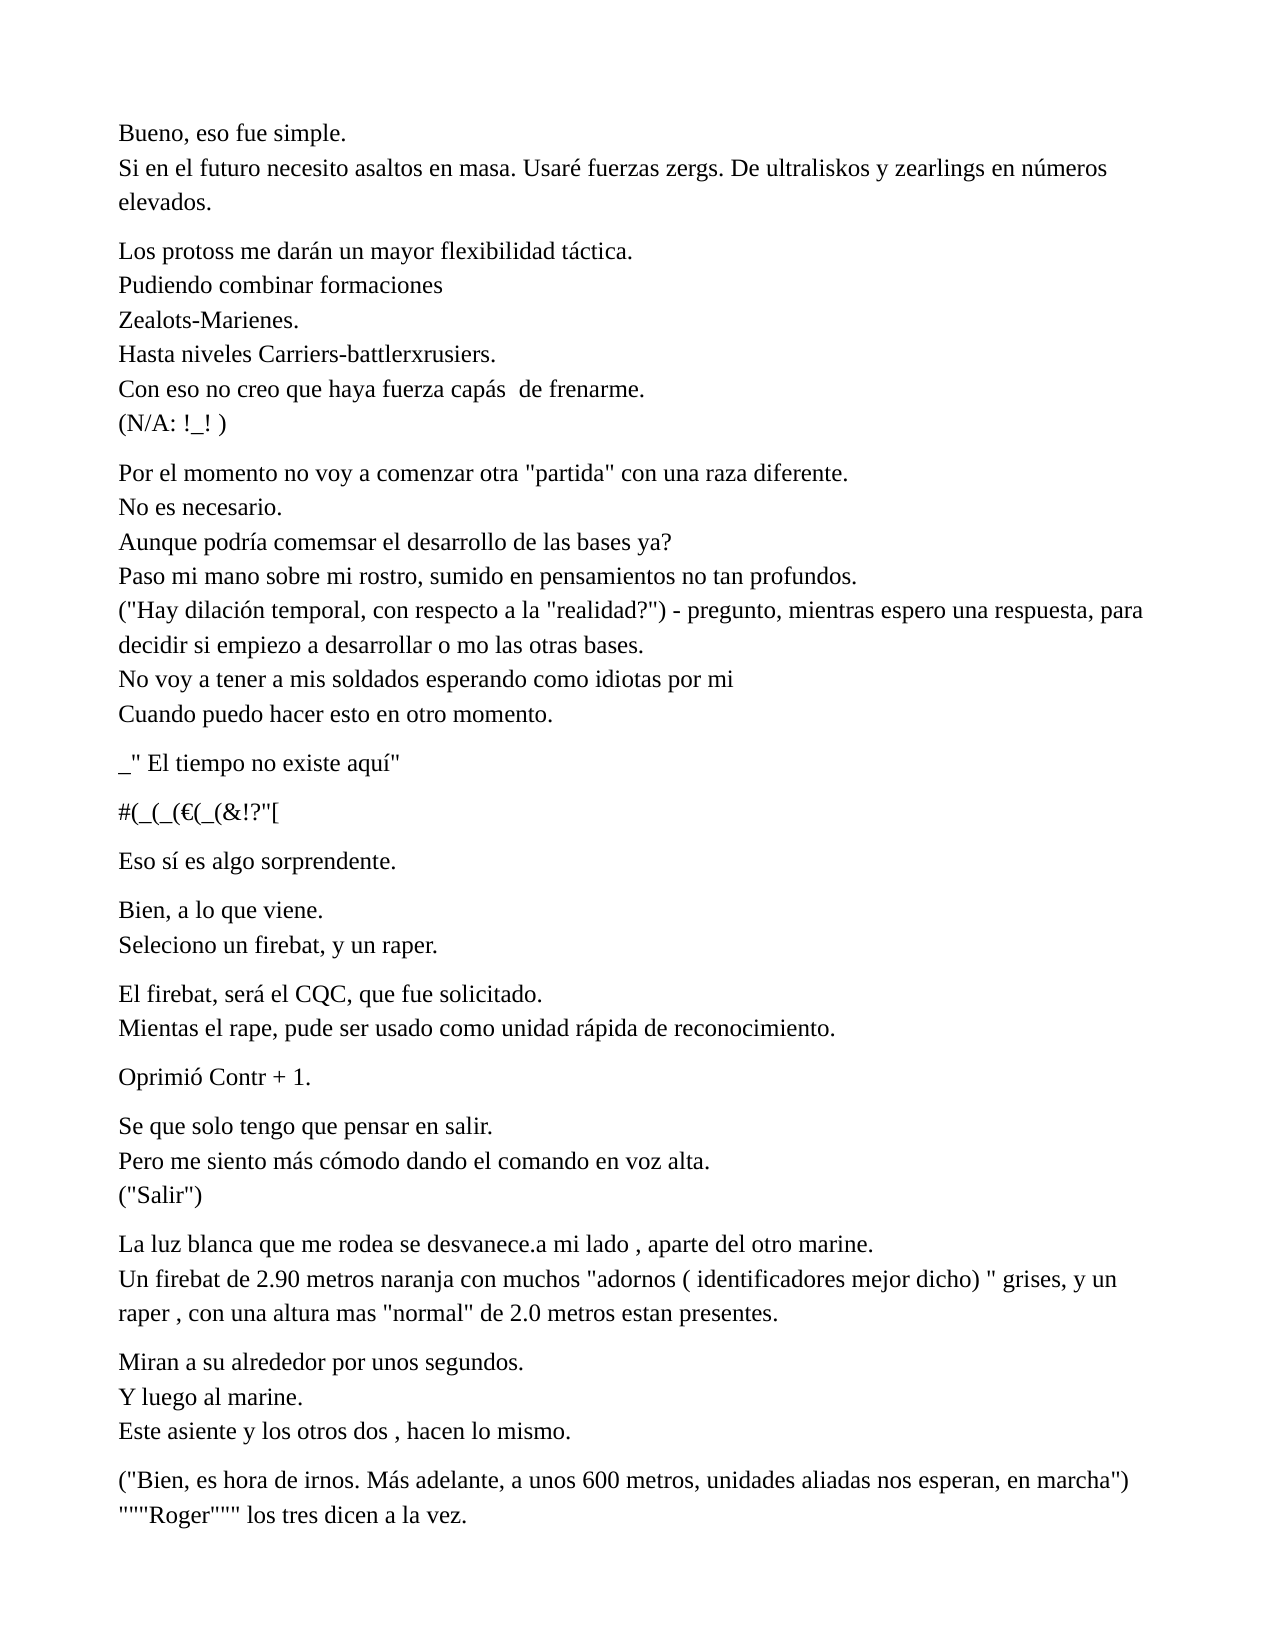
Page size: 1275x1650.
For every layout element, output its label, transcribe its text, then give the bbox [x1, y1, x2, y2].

text Se que solo tengo que pensar en salir. Pero me siento más cómodo dando el comando en voz alta. ("Salir") [118, 1111, 1157, 1209]
text Los protoss me darán un mayor flexibilidad táctica. Pudiendo combinar formaciones Zealots-Marienes. Hasta niveles Carriers-battlerxrusiers. Con eso no creo que haya fuerza capás de frenarme. (N/A: !_! ) [118, 236, 1157, 437]
text #(_(_(€(_(&!?"[ [118, 797, 1157, 826]
text La luz blanca que me rodea se desvanece.a mi lado , aparte del otro marine. Un firebat de 2.90 metros naranja con muchos "adornos ( identificadores mejor dicho) " grises, y un raper , con una altura mas "normal" de 2.0 metros estan presentes. [118, 1229, 1157, 1327]
text Por el momento no voy a comenzar otra "partida" con una raza diferente. No es necesario. Aunque podría comemsar el desarrollo de las bases ya? Paso mi mano sobre mi rostro, sumido en pensamientos no tan profundos. ("Hay dilación temporal, con respecto a la "realidad?") - pregunto, mientras espero una respuesta, para decidir si empiezo a desarrollar o mo las otras bases. No voy a tener a mis soldados esperando como idiotas por mi Cuando puedo hacer esto en otro momento. [118, 458, 1157, 728]
text Bueno, eso fue simple. Si en el futuro necesito asaltos en masa. Usaré fuerzas zergs. De ultraliskos y zearlings en números elevados. [118, 118, 1157, 216]
text El firebat, será el CQC, que fue solicitado. Mientas el rape, pude ser usado como unidad rápida de reconocimiento. [118, 979, 1157, 1042]
text ("Bien, es hora de irnos. Más adelante, a unos 600 metros, unidades aliadas nos esperan, en marcha") """Roger""" los tres dicen a la vez. [118, 1465, 1157, 1529]
text Miran a su alrededor por unos segundos. Y luego al marine. Este asiente y los otros dos , hacen lo mismo. [118, 1347, 1157, 1445]
text Eso sí es algo sorprendente. [118, 846, 1157, 875]
text Bien, a lo que viene. Seleciono un firebat, y un raper. [118, 895, 1157, 958]
text _" El tiempo no existe aquí" [118, 748, 1157, 777]
text Oprimió Contr + 1. [118, 1062, 1157, 1091]
